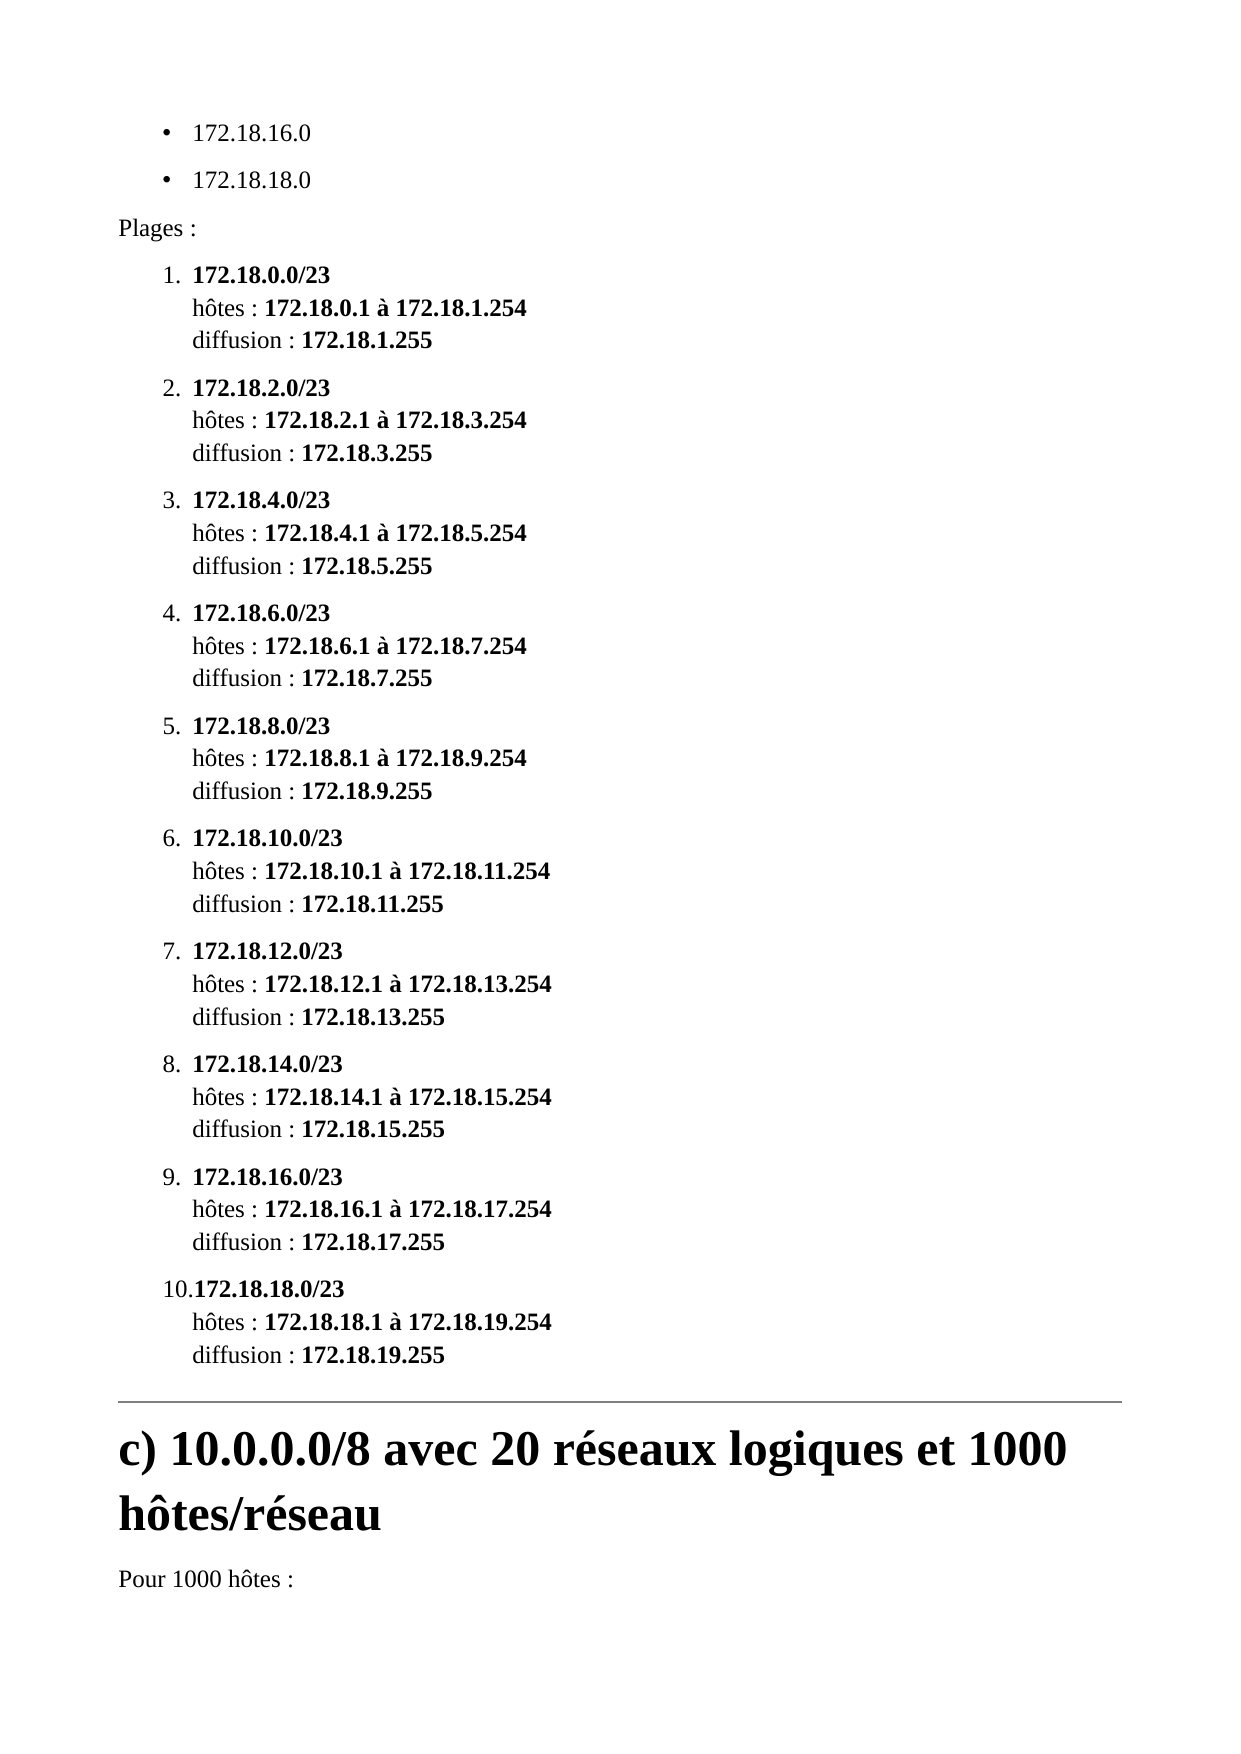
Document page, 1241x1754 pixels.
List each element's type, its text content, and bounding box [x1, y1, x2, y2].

list 172.18.10.0/23 hôtes : 172.18.10.1 à 172.18.11.254 diffusion : 172.18.11.255 [162, 823, 1122, 918]
list 172.18.6.0/23 hôtes : 172.18.6.1 à 172.18.7.254 diffusion : 172.18.7.255 [162, 598, 1122, 692]
list 172.18.4.0/23 hôtes : 172.18.4.1 à 172.18.5.254 diffusion : 172.18.5.255 [162, 485, 1122, 579]
list 172.18.0.0/23 hôtes : 172.18.0.1 à 172.18.1.254 diffusion : 172.18.1.255 [162, 260, 1122, 354]
list 172.18.16.0/23 hôtes : 172.18.16.1 à 172.18.17.254 diffusion : 172.18.17.255 [162, 1162, 1122, 1256]
list 172.18.2.0/23 hôtes : 172.18.2.1 à 172.18.3.254 diffusion : 172.18.3.255 [162, 373, 1122, 467]
list 172.18.14.0/23 hôtes : 172.18.14.1 à 172.18.15.254 diffusion : 172.18.15.255 [162, 1049, 1122, 1143]
list 172.18.18.0/23 hôtes : 172.18.18.1 à 172.18.19.254 diffusion : 172.18.19.255 [162, 1274, 1122, 1368]
list 172.18.8.0/23 hôtes : 172.18.8.1 à 172.18.9.254 diffusion : 172.18.9.255 [162, 711, 1122, 805]
text Pour 1000 hôtes : [118, 1564, 1122, 1593]
subtitle c) 10.0.0.0/8 avec 20 réseaux logiques et 1000 hôtes/réseau [118, 1418, 1122, 1541]
list 172.18.16.0 [162, 118, 1122, 147]
list 172.18.18.0 [162, 165, 1122, 194]
text Plages : [118, 213, 1122, 241]
list 172.18.12.0/23 hôtes : 172.18.12.1 à 172.18.13.254 diffusion : 172.18.13.255 [162, 936, 1122, 1030]
